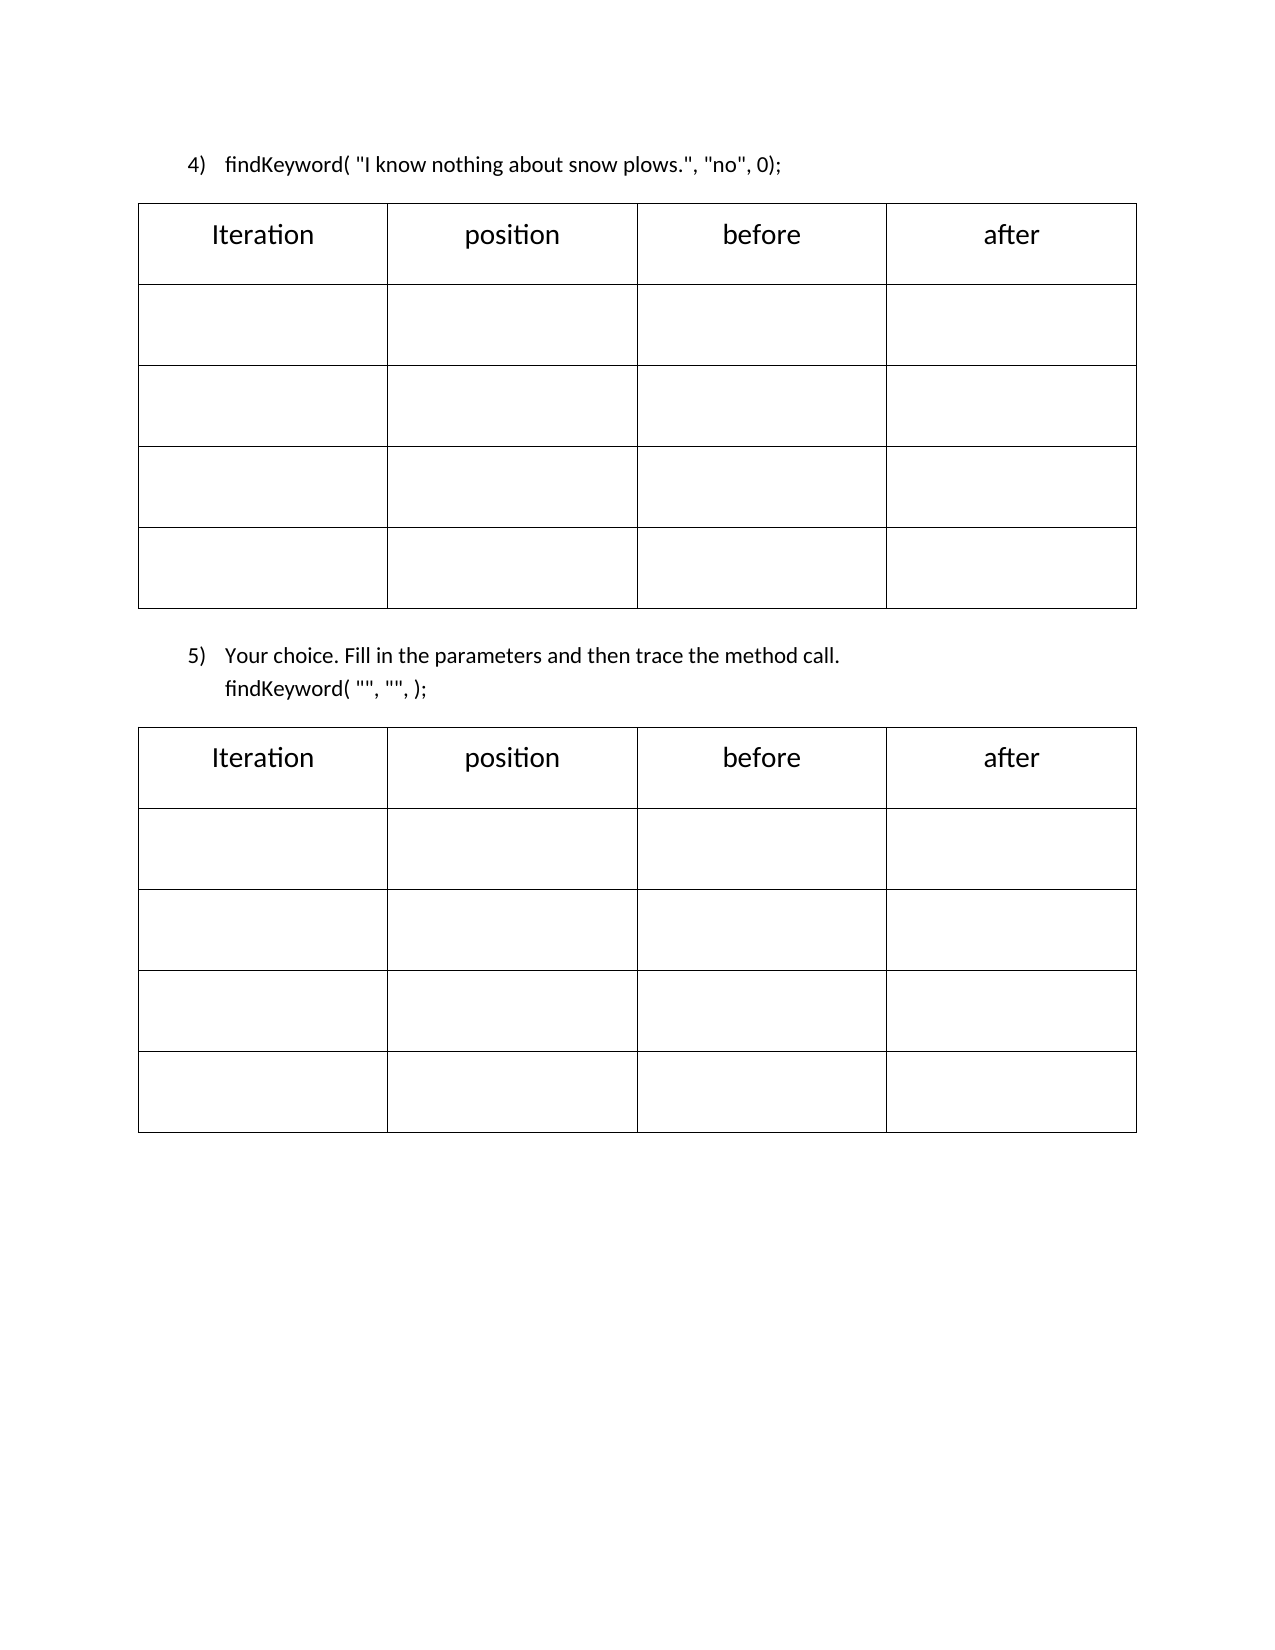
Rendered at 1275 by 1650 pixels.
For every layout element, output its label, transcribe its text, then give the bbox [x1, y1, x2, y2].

list Your choice. Fill in the parameters and then trace the method call. findKeyword( "", "", ); [187, 641, 1125, 702]
table_cell [638, 528, 886, 608]
table_cell [638, 447, 886, 527]
table_cell [638, 971, 886, 1051]
table_cell [139, 890, 387, 970]
table_cell [139, 528, 387, 608]
table_cell [139, 366, 387, 446]
table_cell [139, 809, 387, 889]
list findKeyword( "I know nothing about snow plows.", "no", 0); [187, 150, 1125, 178]
table_header Iteration [139, 204, 387, 284]
table_cell [388, 1052, 637, 1132]
table_cell [139, 447, 387, 527]
table_cell [887, 809, 1136, 889]
table_header before [638, 728, 886, 808]
table_cell [887, 1052, 1136, 1132]
table_cell [388, 366, 637, 446]
table_cell [139, 971, 387, 1051]
table_header Iteration [139, 728, 387, 808]
table_cell [887, 890, 1136, 970]
table_cell [388, 971, 637, 1051]
table_header position [388, 728, 637, 808]
table_cell [887, 528, 1136, 608]
table_header after [887, 204, 1136, 284]
table_header before [638, 204, 886, 284]
table_cell [388, 447, 637, 527]
table_cell [887, 971, 1136, 1051]
table_header after [887, 728, 1136, 808]
table_cell [638, 285, 886, 365]
table_cell [887, 285, 1136, 365]
table_cell [139, 285, 387, 365]
table_cell [388, 285, 637, 365]
table_cell [638, 890, 886, 970]
table_cell [388, 528, 637, 608]
table_cell [887, 447, 1136, 527]
table_cell [388, 890, 637, 970]
table_header position [388, 204, 637, 284]
table_cell [638, 366, 886, 446]
table_cell [638, 809, 886, 889]
table_cell [388, 809, 637, 889]
table_cell [139, 1052, 387, 1132]
table_cell [887, 366, 1136, 446]
table_cell [638, 1052, 886, 1132]
